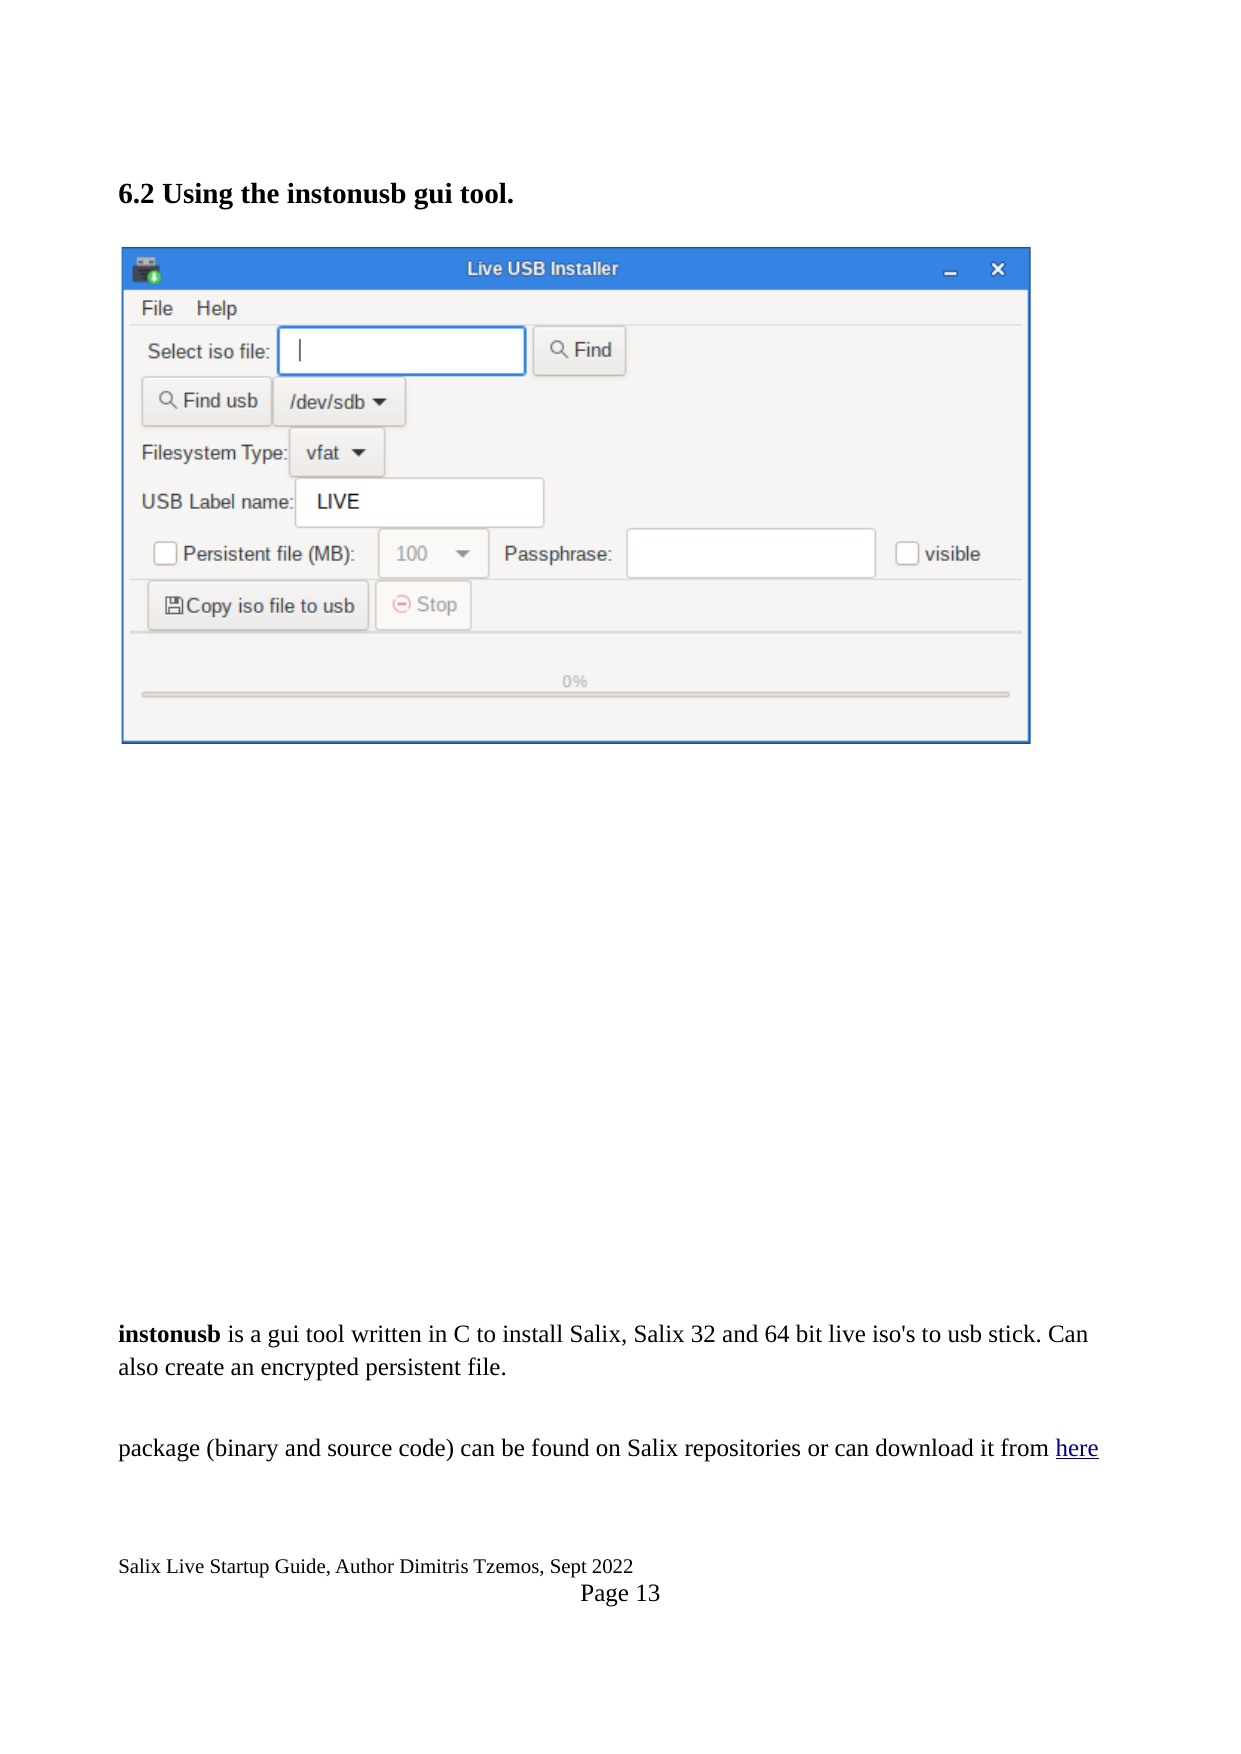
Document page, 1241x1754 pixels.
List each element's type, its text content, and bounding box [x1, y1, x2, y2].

subtitle 6.2 Using the instonusb gui tool. [118, 176, 1122, 210]
text instonusb is a gui tool written in C to install Salix, Salix 32 and 64 bit live iso's to usb stick. Can also create an encrypted persistent file. [118, 1319, 1122, 1381]
picture [121, 247, 1031, 744]
text package (binary and source code) can be found on Salix repositories or can download it from here [118, 1400, 1122, 1462]
